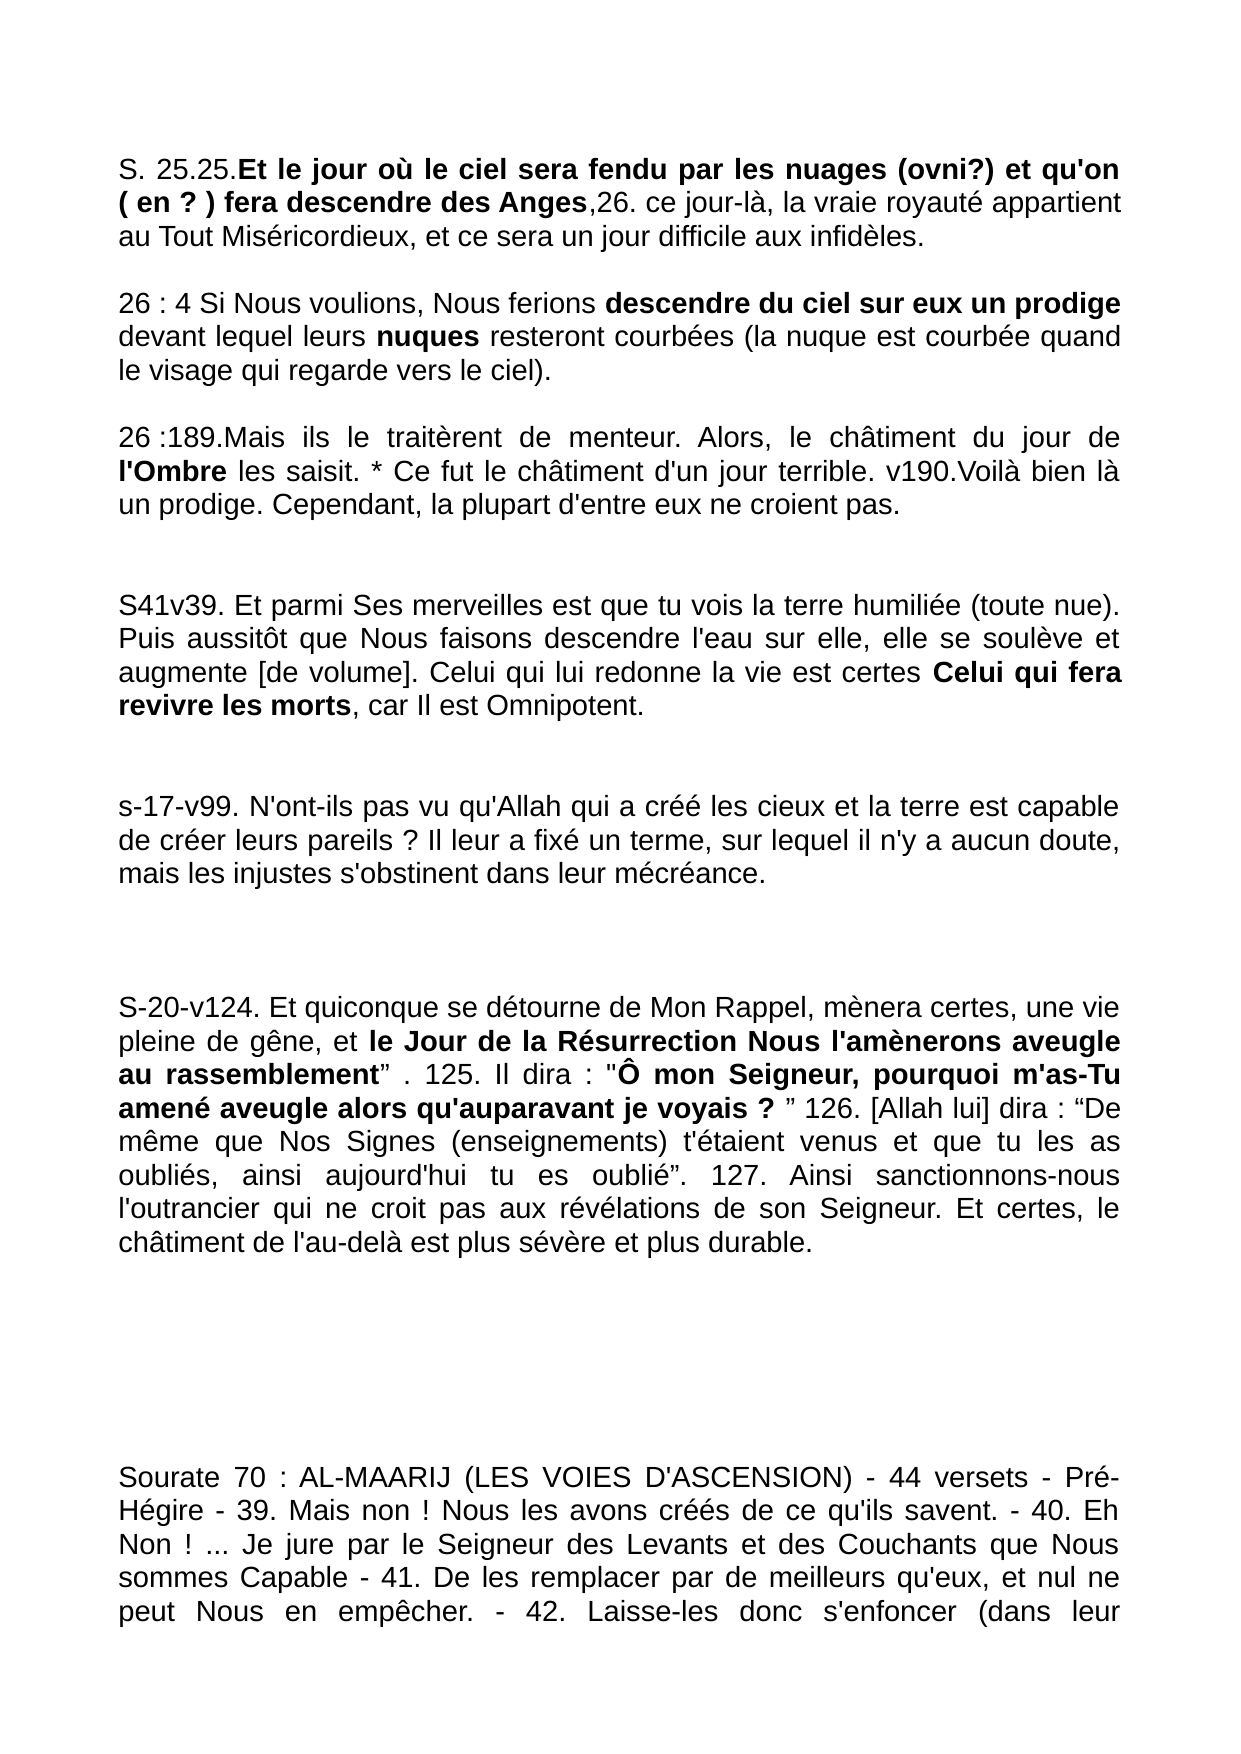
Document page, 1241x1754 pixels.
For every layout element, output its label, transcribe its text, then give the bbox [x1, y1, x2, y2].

text S. 25.25.Et le jour où le ciel sera fendu par les nuages (ovni?) et qu'on ( en ? ) fera descendre des Anges,26. ce jour-là, la vraie royauté appartient au Tout Miséricordieux, et ce sera un jour difficile aux infidèles. [118, 152, 1122, 252]
text S41v39. Et parmi Ses merveilles est que tu vois la terre humiliée (toute nue). Puis aussitôt que Nous faisons descendre l'eau sur elle, elle se soulève et augmente [de volume]. Celui qui lui redonne la vie est certes Celui qui fera revivre les morts, car Il est Omnipotent. [118, 588, 1122, 722]
text 26 : 4 Si Nous voulions, Nous ferions descendre du ciel sur eux un prodige devant lequel leurs nuques resteront courbées (la nuque est courbée quand le visage qui regarde vers le ciel). [118, 286, 1122, 386]
text Sourate 70 : AL-MAARIJ (LES VOIES D'ASCENSION) - 44 versets - Pré-Hégire - 39. Mais non ! Nous les avons créés de ce qu'ils savent. - 40. Eh Non ! ... Je jure par le Seigneur des Levants et des Couchants que Nous sommes Capable - 41. De les remplacer par de meilleurs qu'eux, et nul ne peut Nous en empêcher. - 42. Laisse-les donc s'enfoncer (dans leur [118, 1460, 1122, 1627]
text s-17-v99. N'ont-ils pas vu qu'Allah qui a créé les cieux et la terre est capable de créer leurs pareils ? Il leur a fixé un terme, sur lequel il n'y a aucun doute, mais les injustes s'obstinent dans leur mécréance. [118, 789, 1122, 889]
text S-20-v124. Et quiconque se détourne de Mon Rappel, mènera certes, une vie pleine de gêne, et le Jour de la Résurrection Nous l'amènerons aveugle au rassemblement” . 125. Il dira : "Ô mon Seigneur, pourquoi m'as-Tu amené aveugle alors qu'auparavant je voyais ? ” 126. [Allah lui] dira : “De même que Nos Signes (enseignements) t'étaient venus et que tu les as oubliés, ainsi aujourd'hui tu es oublié”. 127. Ainsi sanctionnons-nous l'outrancier qui ne croit pas aux révélations de son Seigneur. Et certes, le châtiment de l'au-delà est plus sévère et plus durable. [118, 990, 1122, 1258]
text 26 :189.Mais ils le traitèrent de menteur. Alors, le châtiment du jour de l'Ombre les saisit. * Ce fut le châtiment d'un jour terrible. v190.Voilà bien là un prodige. Cependant, la plupart d'entre eux ne croient pas. [118, 420, 1122, 521]
